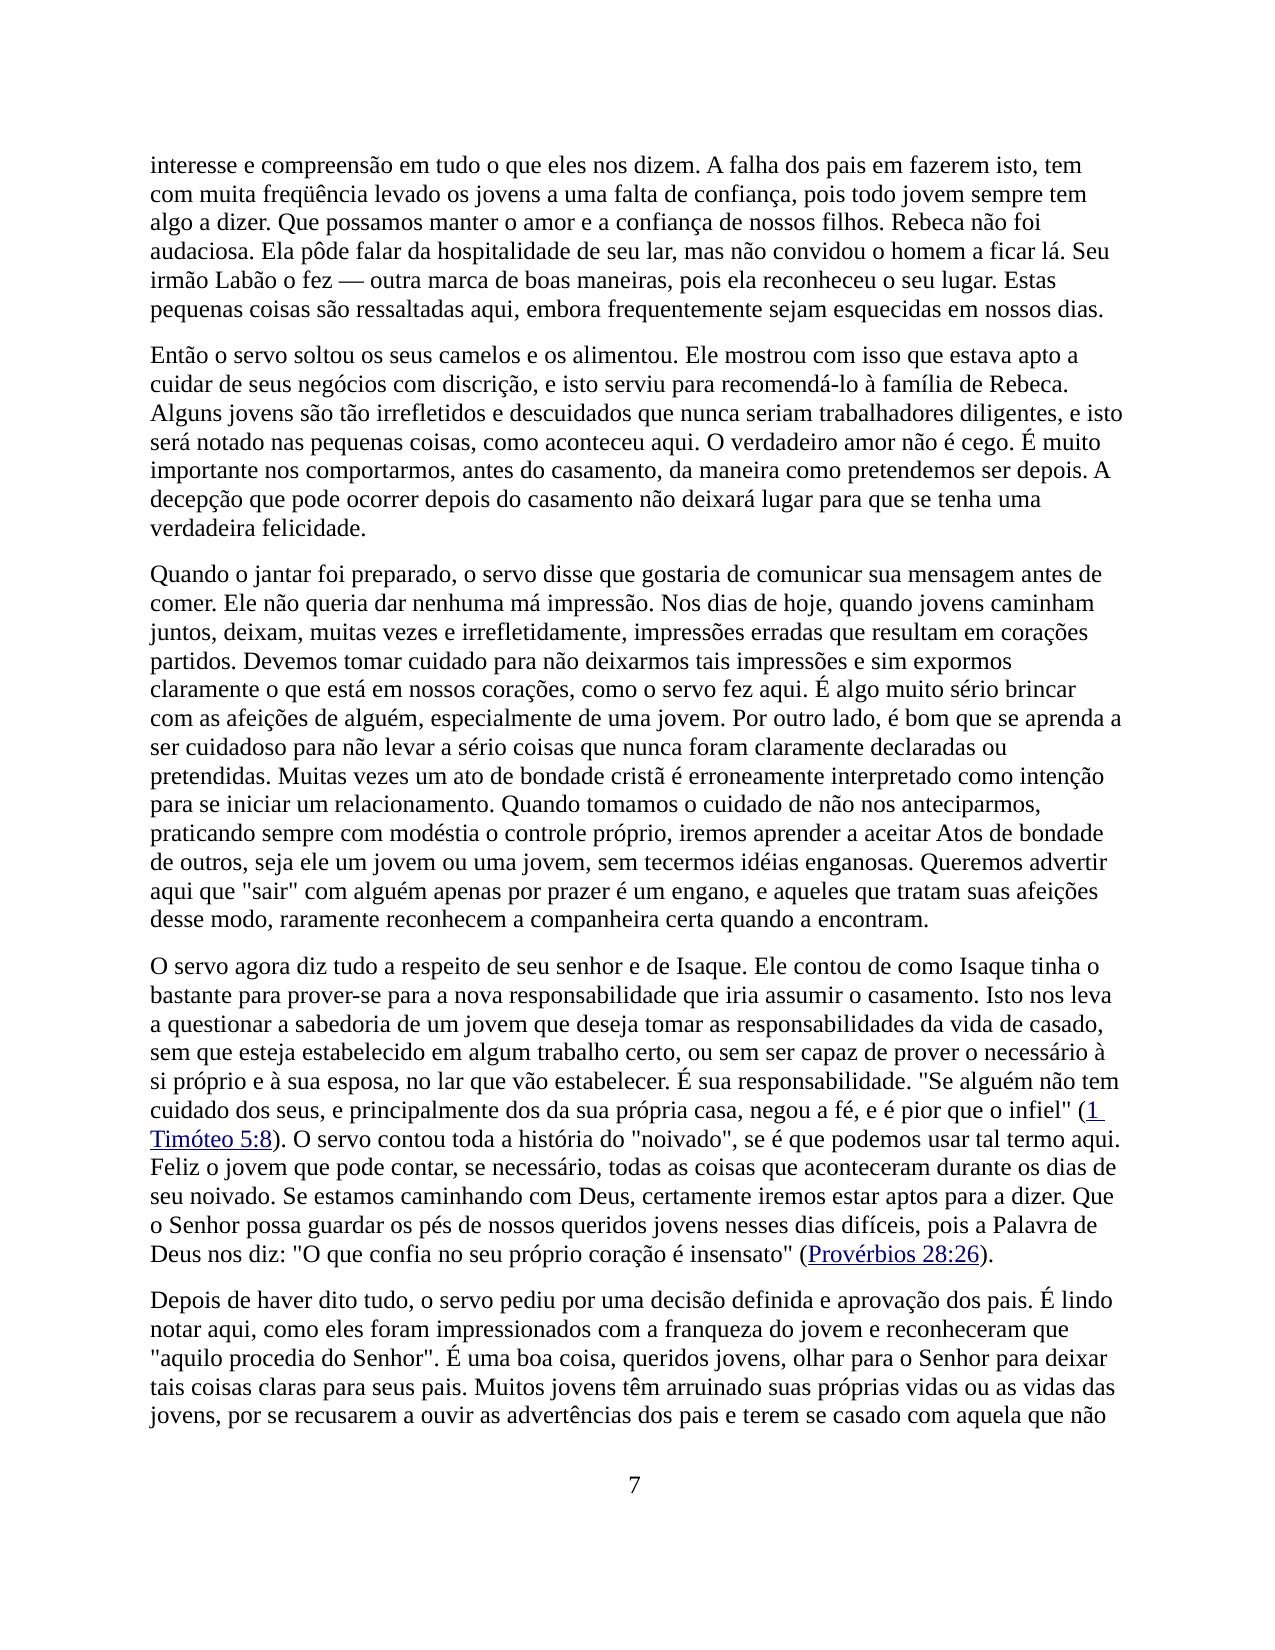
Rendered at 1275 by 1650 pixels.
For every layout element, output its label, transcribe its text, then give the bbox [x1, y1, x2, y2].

text interesse e compreensão em tudo o que eles nos dizem. A falha dos pais em fazerem isto, tem com muita freqüência levado os jovens a uma falta de confiança, pois todo jovem sempre tem algo a dizer. Que possamos manter o amor e a confiança de nossos filhos. Rebeca não foi audaciosa. Ela pôde falar da hospitalidade de seu lar, mas não convidou o homem a ficar lá. Seu irmão Labão o fez — outra marca de boas maneiras, pois ela reconheceu o seu lugar. Estas pequenas coisas são ressaltadas aqui, embora frequentemente sejam esquecidas em nossos dias. [150, 150, 1125, 322]
text Depois de haver dito tudo, o servo pediu por uma decisão definida e aprovação dos pais. É lindo notar aqui, como eles foram impressionados com a franqueza do jovem e reconheceram que "aquilo procedia do Senhor". É uma boa coisa, queridos jovens, olhar para o Senhor para deixar tais coisas claras para seus pais. Muitos jovens têm arruinado suas próprias vidas ou as vidas das jovens, por se recusarem a ouvir as advertências dos pais e terem se casado com aquela que não [150, 1285, 1125, 1429]
text Então o servo soltou os seus camelos e os alimentou. Ele mostrou com isso que estava apto a cuidar de seus negócios com discrição, e isto serviu para recomendá-lo à família de Rebeca. Alguns jovens são tão irrefletidos e descuidados que nunca seriam trabalhadores diligentes, e isto será notado nas pequenas coisas, como aconteceu aqui. O verdadeiro amor não é cego. É muito importante nos comportarmos, antes do casamento, da maneira como pretendemos ser depois. A decepção que pode ocorrer depois do casamento não deixará lugar para que se tenha uma verdadeira felicidade. [150, 340, 1125, 542]
text O servo agora diz tudo a respeito de seu senhor e de Isaque. Ele contou de como Isaque tinha o bastante para prover-se para a nova responsabilidade que iria assumir o casamento. Isto nos leva a questionar a sabedoria de um jovem que deseja tomar as responsabilidades da vida de casado, sem que esteja estabelecido em algum trabalho certo, ou sem ser capaz de prover o necessário à si próprio e à sua esposa, no lar que vão estabelecer. É sua responsabilidade. "Se alguém não tem cuidado dos seus, e principalmente dos da sua própria casa, negou a fé, e é pior que o infiel" (1 Timóteo 5:8). O servo contou toda a história do "noivado", se é que podemos usar tal termo aqui. Feliz o jovem que pode contar, se necessário, todas as coisas que aconteceram durante os dias de seu noivado. Se estamos caminhando com Deus, certamente iremos estar aptos para a dizer. Que o Senhor possa guardar os pés de nossos queridos jovens nesses dias difíceis, pois a Palavra de Deus nos diz: "O que confia no seu próprio coração é insensato" (Provérbios 28:26). [150, 951, 1125, 1267]
text Quando o jantar foi preparado, o servo disse que gostaria de comunicar sua mensagem antes de comer. Ele não queria dar nenhuma má impressão. Nos dias de hoje, quando jovens caminham juntos, deixam, muitas vezes e irrefletidamente, impressões erradas que resultam em corações partidos. Devemos tomar cuidado para não deixarmos tais impressões e sim expormos claramente o que está em nossos corações, como o servo fez aqui. É algo muito sério brincar com as afeições de alguém, especialmente de uma jovem. Por outro lado, é bom que se aprenda a ser cuidadoso para não levar a sério coisas que nunca foram claramente declaradas ou pretendidas. Muitas vezes um ato de bondade cristã é erroneamente interpretado como intenção para se iniciar um relacionamento. Quando tomamos o cuidado de não nos anteciparmos, praticando sempre com modéstia o controle próprio, iremos aprender a aceitar Atos de bondade de outros, seja ele um jovem ou uma jovem, sem tecermos idéias enganosas. Queremos advertir aqui que "sair" com alguém apenas por prazer é um engano, e aqueles que tratam suas afeições desse modo, raramente reconhecem a companheira certa quando a encontram. [150, 559, 1125, 933]
